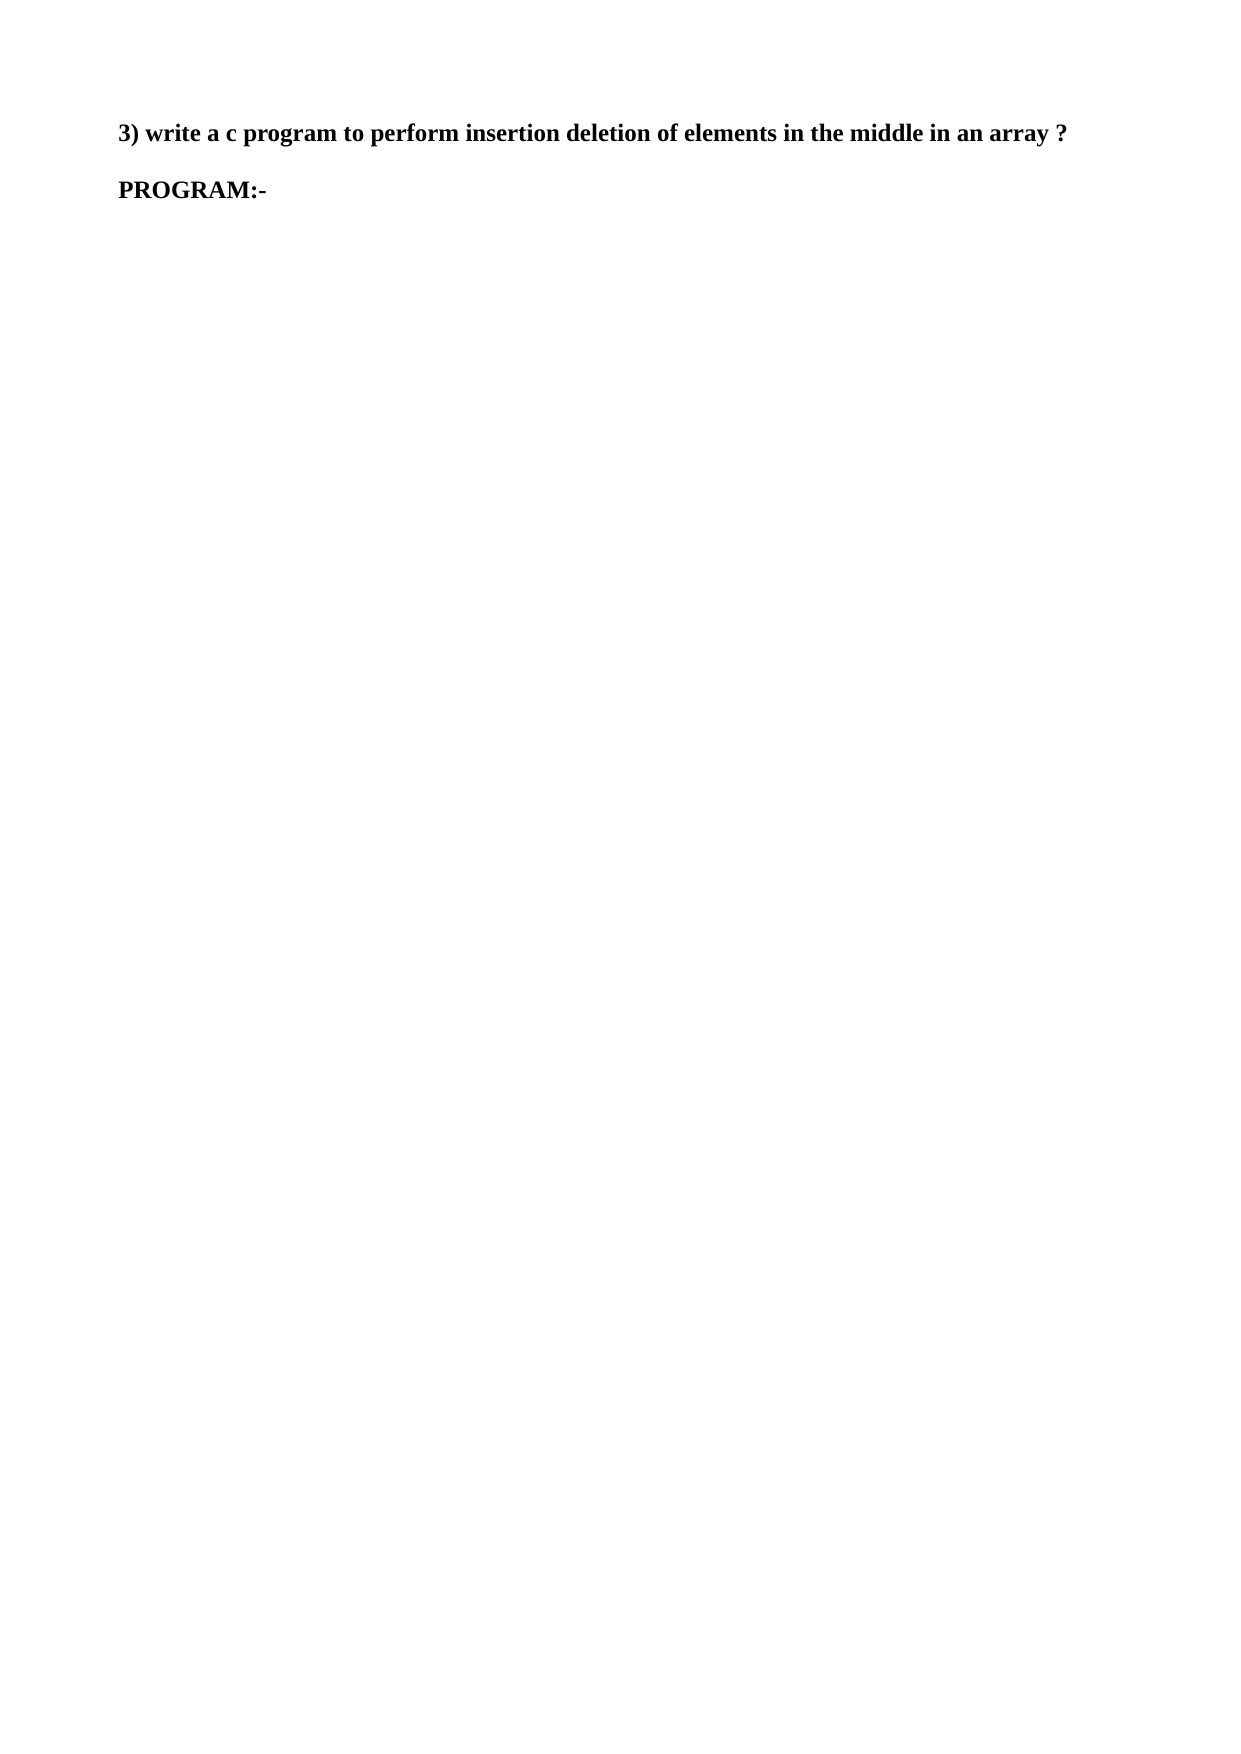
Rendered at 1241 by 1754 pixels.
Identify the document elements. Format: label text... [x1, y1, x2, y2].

text PROGRAM:- [118, 176, 1122, 204]
text 3) write a c program to perform insertion deletion of elements in the middle in an array ? [118, 118, 1122, 147]
